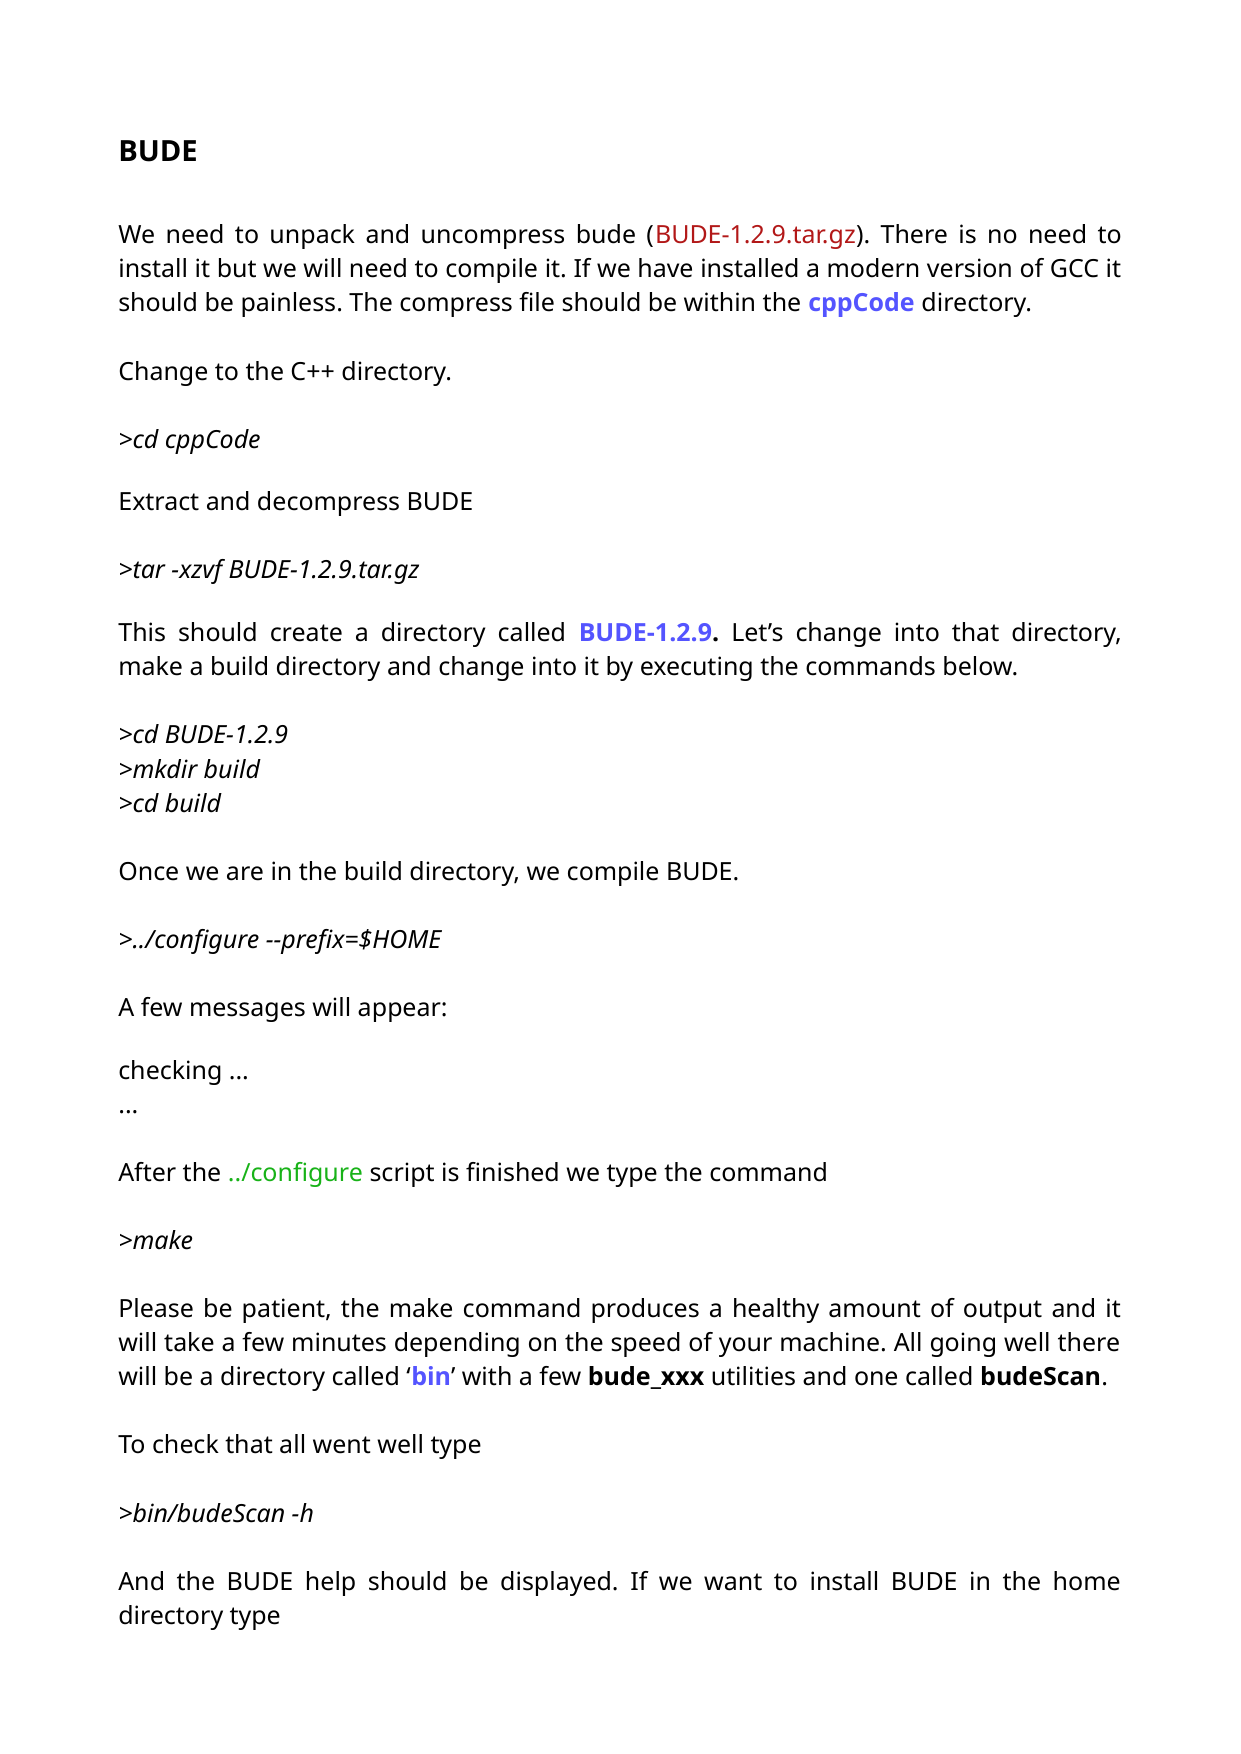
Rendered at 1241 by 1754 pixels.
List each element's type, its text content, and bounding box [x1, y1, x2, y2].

text checking ... [118, 1052, 1122, 1087]
text Change to the C++ directory. [118, 353, 1122, 387]
text >../configure --prefix=$HOME [118, 922, 1122, 956]
text This should create a directory called BUDE-1.2.9. Let’s change into that directory, make a build directory and change into it by executing the commands below. [118, 615, 1122, 683]
text >make [118, 1223, 1122, 1257]
text A few messages will appear: [118, 990, 1122, 1024]
text Please be patient, the make command produces a healthy amount of output and it will take a few minutes depending on the speed of your machine. All going well there will be a directory called ‘bin’ with a few bude_xxx utilities and one called budeScan. [118, 1291, 1122, 1393]
text Extract and decompress BUDE [118, 484, 1122, 518]
text And the BUDE help should be displayed. If we want to install BUDE in the home directory type [118, 1563, 1122, 1632]
text Once we are in the build directory, we compile BUDE. [118, 853, 1122, 887]
text >cd cppCode [118, 421, 1122, 455]
text >mkdir build [118, 751, 1122, 785]
text >tar -xzvf BUDE-1.2.9.tar.gz [118, 552, 1122, 586]
text >bin/budeScan -h [118, 1495, 1122, 1529]
text After the ../configure script is finished we type the command [118, 1155, 1122, 1189]
text BUDE [118, 131, 1122, 170]
text To check that all went well type [118, 1427, 1122, 1461]
text >cd build [118, 785, 1122, 819]
text We need to unpack and uncompress bude (BUDE-1.2.9.tar.gz). There is no need to install it but we will need to compile it. If we have installed a modern version of GCC it should be painless. The compress file should be within the cppCode directory. [118, 217, 1122, 319]
text >cd BUDE-1.2.9 [118, 717, 1122, 751]
text ... [118, 1087, 1122, 1121]
